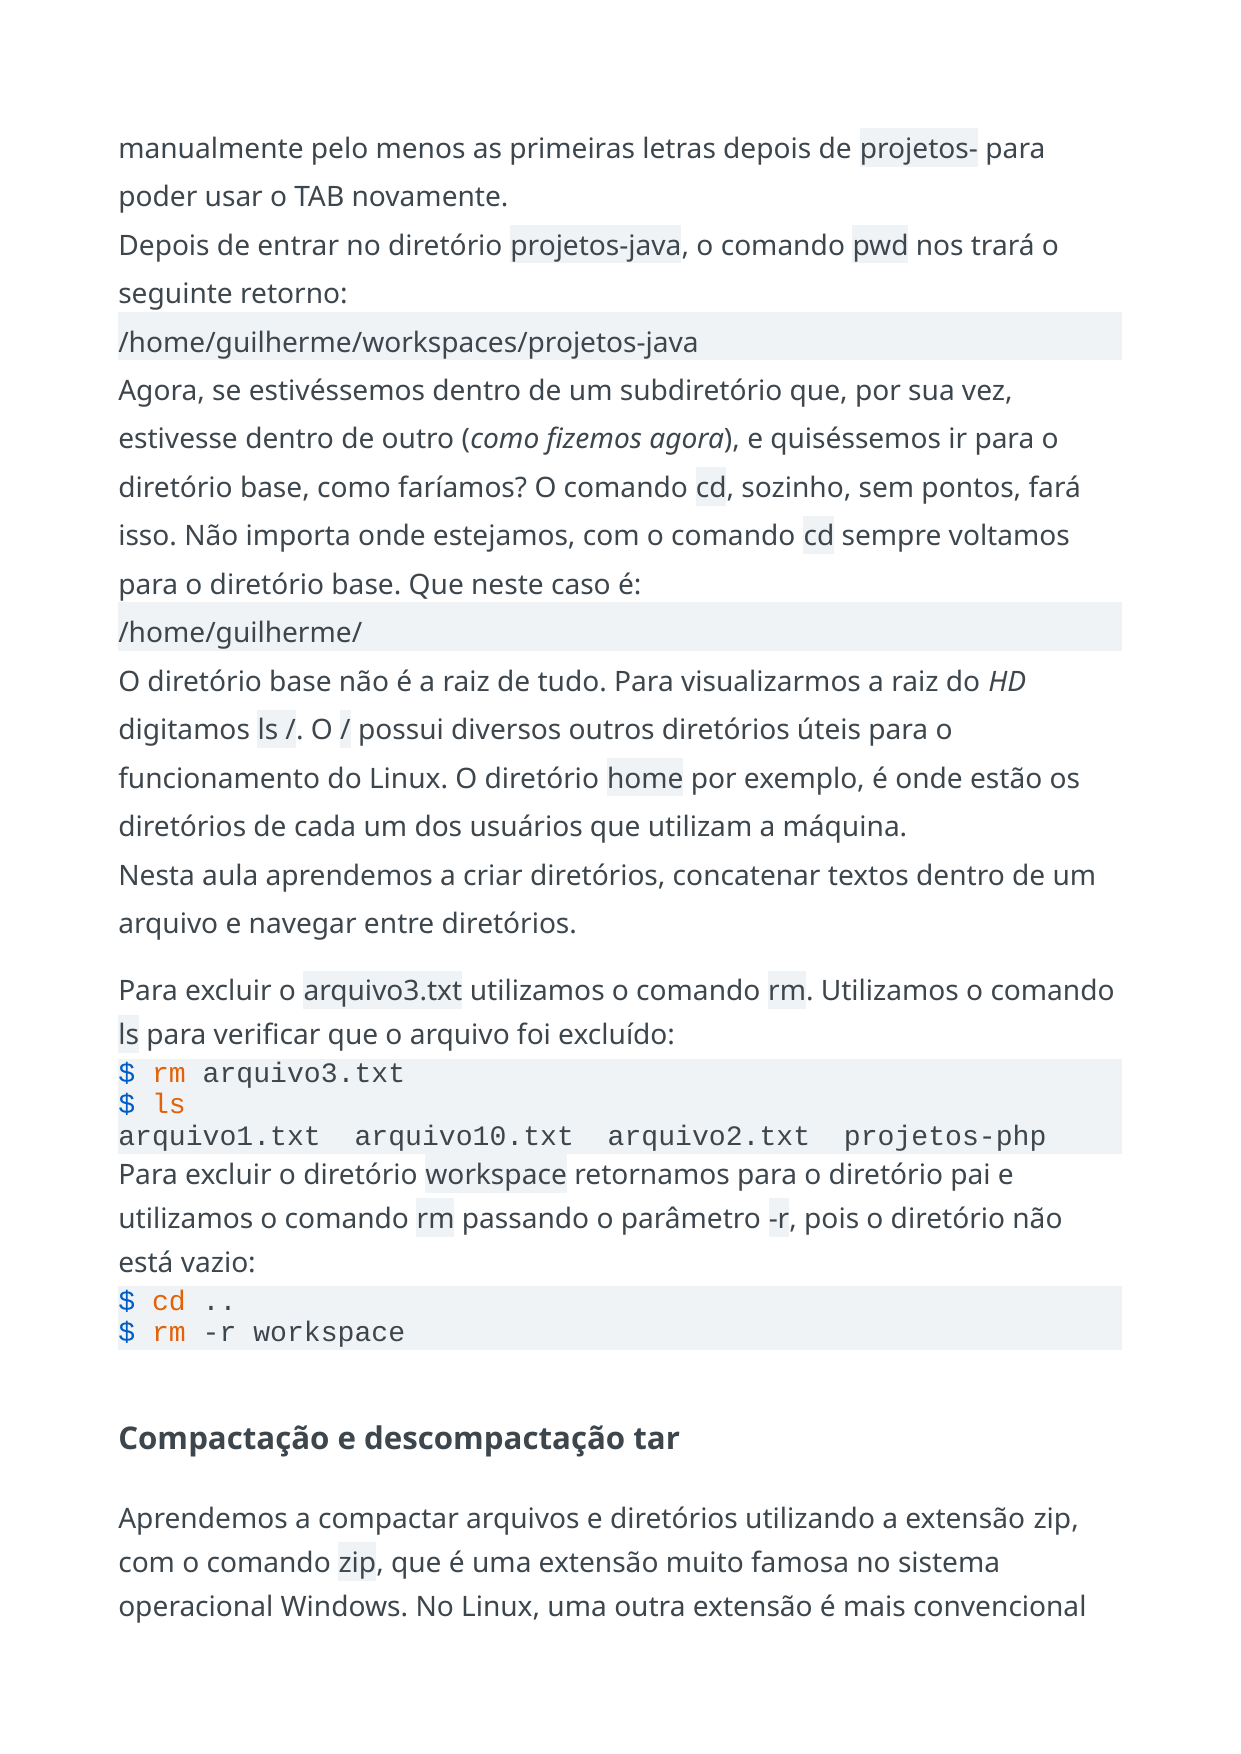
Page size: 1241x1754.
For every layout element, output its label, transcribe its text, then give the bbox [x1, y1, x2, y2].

text manualmente pelo menos as primeiras letras depois de projetos- para poder usar o TAB novamente. [118, 118, 1122, 215]
text O diretório base não é a raiz de tudo. Para visualizarmos a raiz do HD digitamos ls /. O / possui diversos outros diretórios úteis para o funcionamento do Linux. O diretório home por exemplo, é onde estão os diretórios de cada um dos usuários que utilizam a máquina. [118, 651, 1122, 845]
text $ rm -r workspace [118, 1318, 1122, 1350]
text $ cd .. [118, 1286, 1122, 1318]
text arquivo1.txt arquivo10.txt arquivo2.txt projetos-php [118, 1122, 1122, 1154]
text Compactação e descompactação tar [118, 1416, 1122, 1459]
text /home/guilherme/ [118, 602, 1122, 651]
text Aprendemos a compactar arquivos e diretórios utilizando a extensão zip, com o comando zip, que é uma extensão muito famosa no sistema operacional Windows. No Linux, uma outra extensão é mais convencional [118, 1498, 1122, 1625]
text Depois de entrar no diretório projetos-java, o comando pwd nos trará o seguinte retorno: [118, 215, 1122, 312]
text Nesta aula aprendemos a criar diretórios, concatenar textos dentro de um arquivo e navegar entre diretórios. [118, 845, 1122, 942]
text Agora, se estivéssemos dentro de um subdiretório que, por sua vez, estivesse dentro de outro (como fizemos agora), e quiséssemos ir para o diretório base, como faríamos? O comando cd, sozinho, sem pontos, fará isso. Não importa onde estejamos, com o comando cd sempre voltamos para o diretório base. Que neste caso é: [118, 360, 1122, 602]
text /home/guilherme/workspaces/projetos-java [118, 312, 1122, 360]
text $ ls [118, 1091, 1122, 1122]
text Para excluir o diretório workspace retornamos para o diretório pai e utilizamos o comando rm passando o parâmetro -r, pois o diretório não está vazio: [118, 1154, 1122, 1281]
text $ rm arquivo3.txt [118, 1059, 1122, 1091]
text Para excluir o arquivo3.txt utilizamos o comando rm. Utilizamos o comando ls para verificar que o arquivo foi excluído: [118, 971, 1122, 1053]
